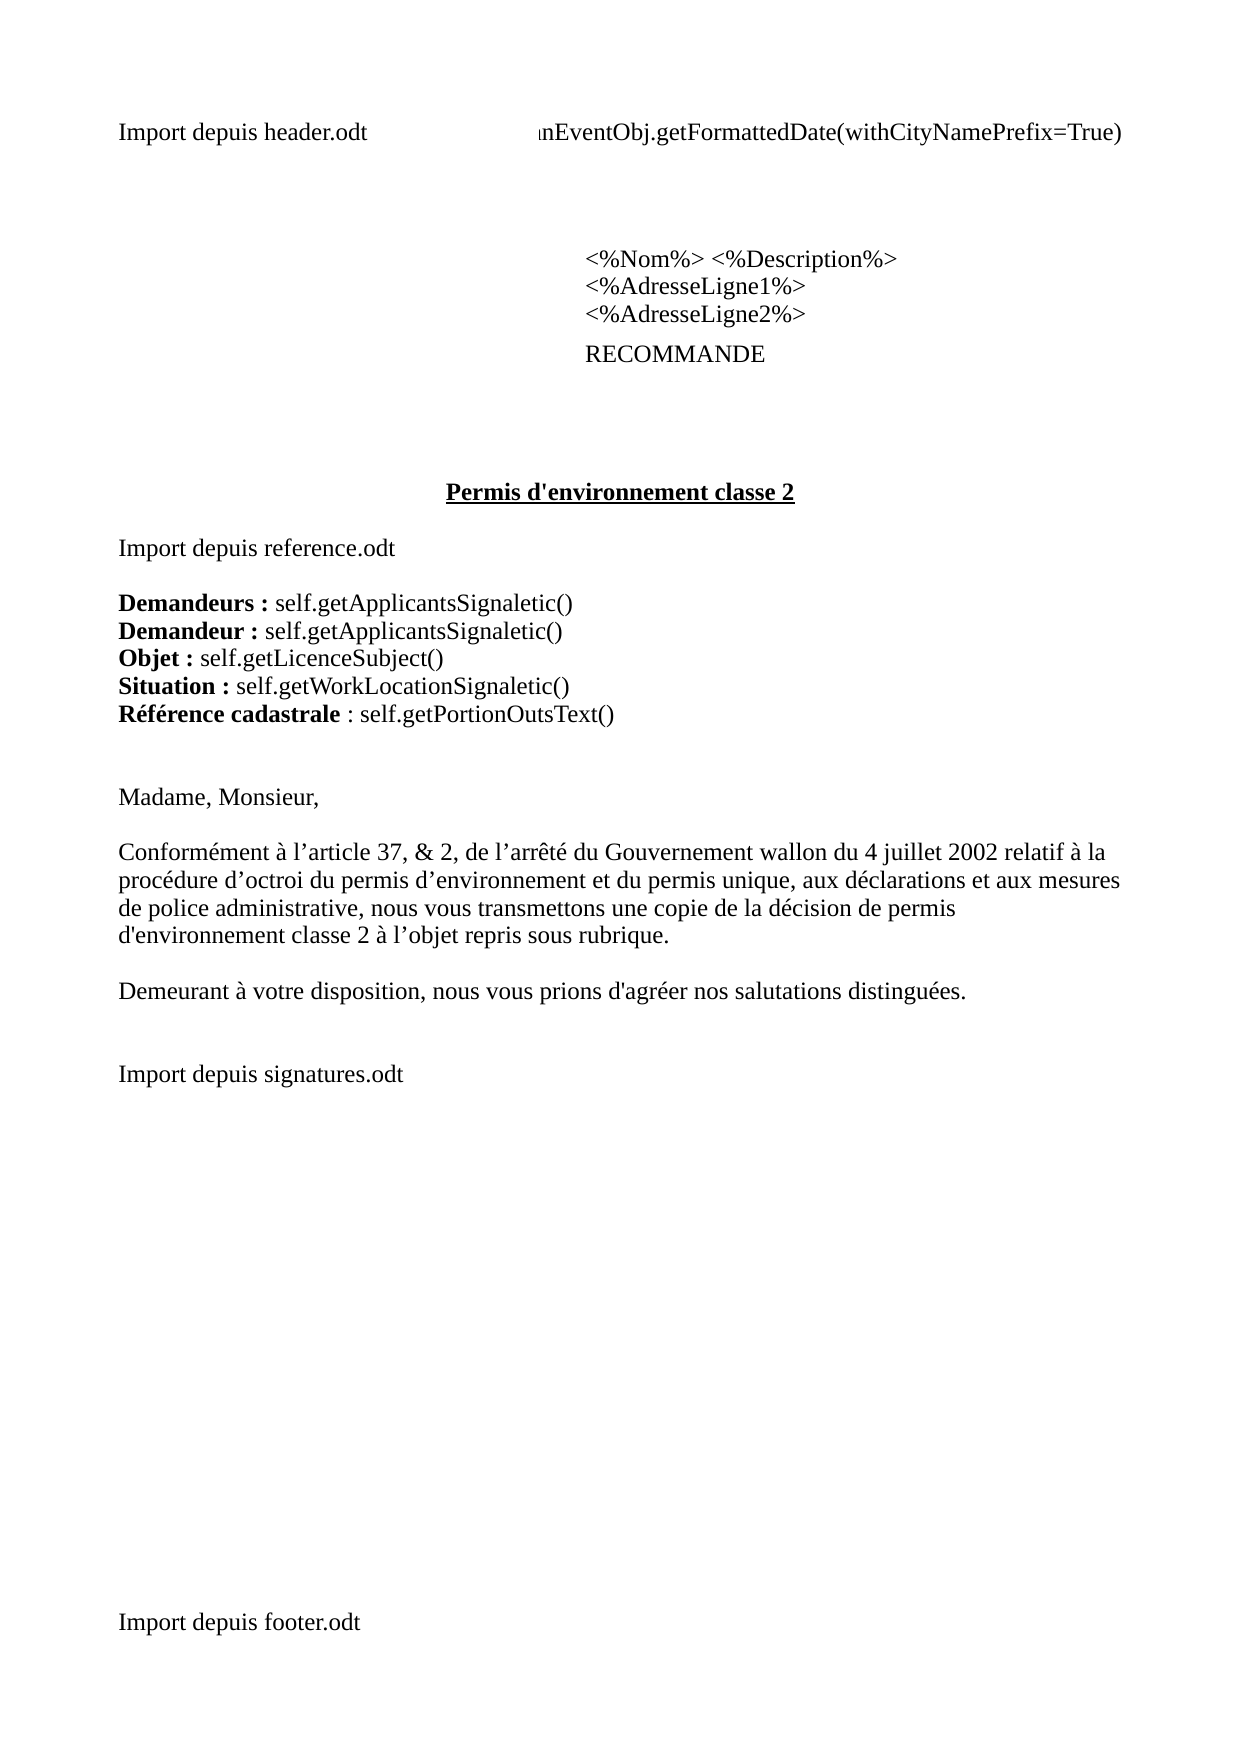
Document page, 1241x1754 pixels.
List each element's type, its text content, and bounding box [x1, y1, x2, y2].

text Référence cadastrale : self.getPortionOutsText() [118, 700, 1122, 728]
text Import depuis header.odt [118, 118, 539, 146]
title Permis d'environnement classe 2 [118, 478, 1122, 506]
text Conformément à l’article 37, & 2, de l’arrêté du Gouvernement wallon du 4 juillet 2002 relatif à la procédure d’octroi du permis d’environnement et du permis unique, aux déclarations et aux mesures de police administrative, nous vous transmettons une copie de la décision de permis d'environnement classe 2 à l’objet repris sous rubrique. [118, 838, 1122, 949]
text urbanEventObj.getFormattedDate(withCityNamePrefix=True) [118, 118, 1122, 427]
text Demandeur : self.getApplicantsSignaletic() [118, 617, 1122, 644]
text Madame, Monsieur, [118, 783, 1122, 811]
text Import depuis reference.odt [118, 534, 1122, 561]
text Objet : self.getLicenceSubject() [118, 644, 1122, 672]
text RECOMMANDE [585, 340, 1036, 368]
text Demandeurs : self.getApplicantsSignaletic() [118, 589, 1122, 617]
text <%Nom%> <%Description%> <%AdresseLigne1%> <%AdresseLigne2%> [585, 245, 1036, 328]
text Situation : self.getWorkLocationSignaletic() [118, 672, 1122, 700]
text Import depuis signatures.odt [118, 1060, 1122, 1088]
text Demeurant à votre disposition, nous vous prions d'agréer nos salutations distinguées. [118, 977, 1122, 1005]
